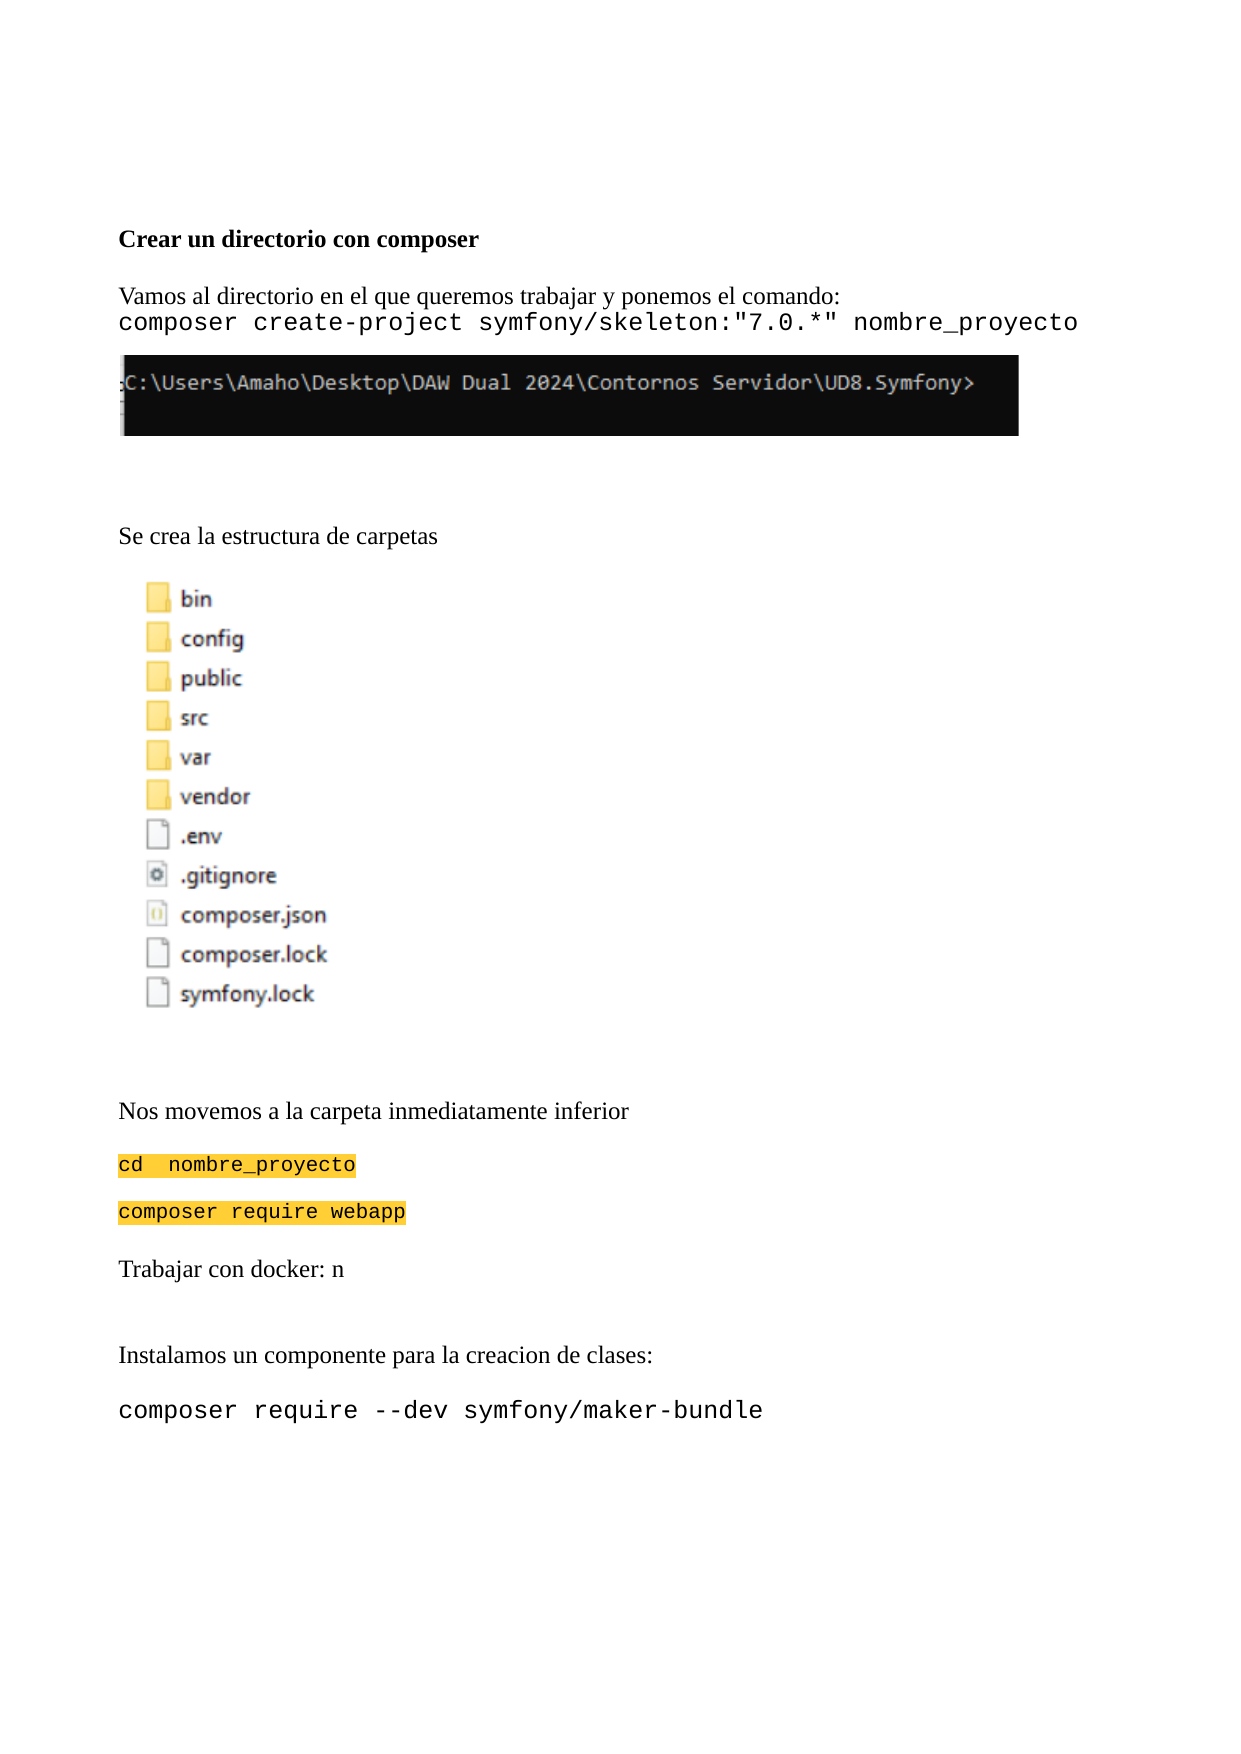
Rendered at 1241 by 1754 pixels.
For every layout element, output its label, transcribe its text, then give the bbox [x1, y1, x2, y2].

text cd nombre_proyecto [118, 1154, 1122, 1178]
text Instalamos un componente para la creacion de clases: composer require --dev symfony/maker-bundle [118, 1340, 1122, 1426]
picture [120, 355, 1019, 436]
text Crear un directorio con composer [118, 224, 1122, 252]
text Nos movemos a la carpeta inmediatamente inferior [118, 1096, 1122, 1125]
text Vamos al directorio en el que queremos trabajar y ponemos el comando: composer create-project symfony/skeleton:"7.0.*" nombre_proyecto [118, 281, 1122, 464]
text Se crea la estructura de carpetas [118, 521, 1122, 550]
text Trabajar con docker: n [118, 1254, 1122, 1340]
text composer require webapp [118, 1201, 1122, 1225]
picture [125, 576, 529, 1047]
